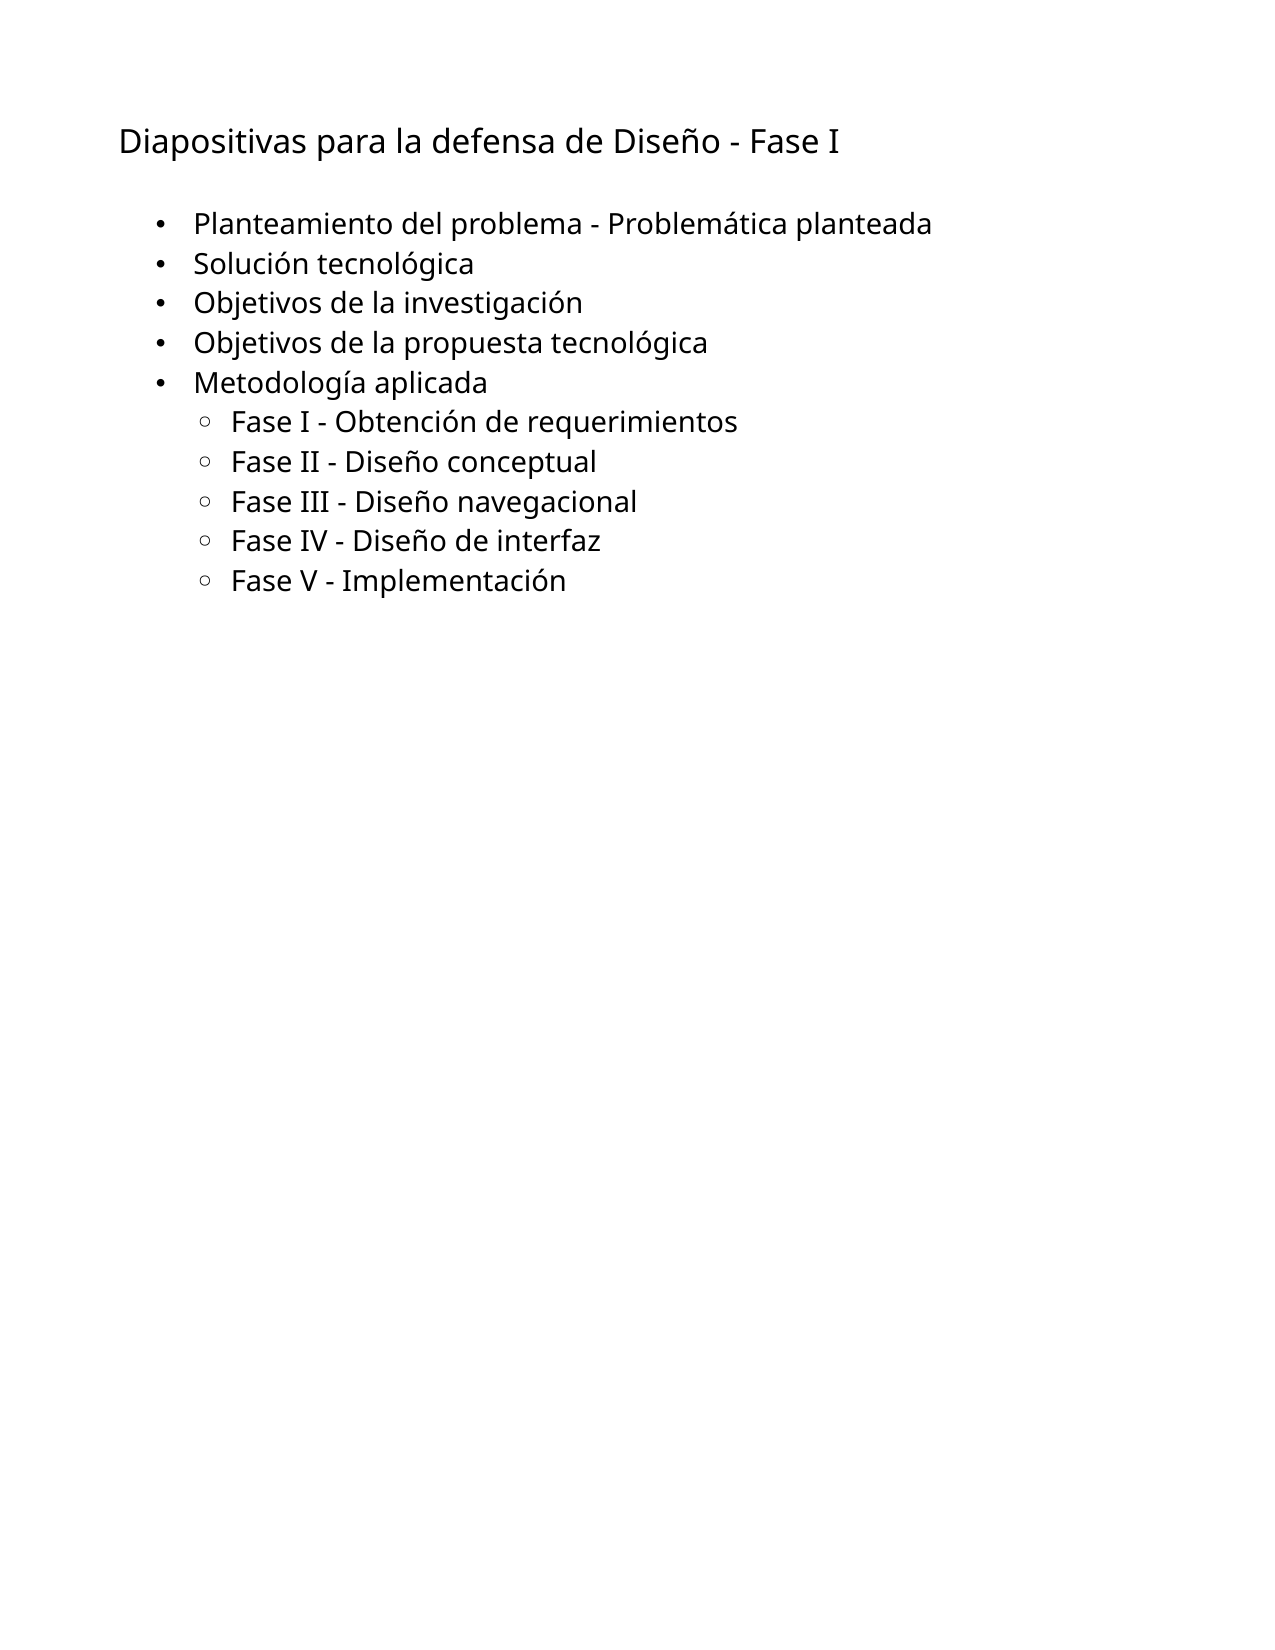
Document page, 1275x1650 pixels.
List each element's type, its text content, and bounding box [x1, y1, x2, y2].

text Diapositivas para la defensa de Diseño - Fase I [118, 118, 1157, 163]
list Solución tecnológica [156, 243, 1157, 283]
list Fase III - Diseño navegacional [193, 481, 1157, 521]
list Fase I - Obtención de requerimientos [193, 402, 1157, 441]
list Objetivos de la investigación [156, 283, 1157, 322]
list Metodología aplicada [156, 362, 1157, 402]
list Objetivos de la propuesta tecnológica [156, 322, 1157, 362]
list Fase IV - Diseño de interfaz [193, 521, 1157, 560]
list Fase II - Diseño conceptual [193, 441, 1157, 481]
list Planteamiento del problema - Problemática planteada [156, 203, 1157, 243]
list Fase V - Implementación [193, 560, 1157, 600]
